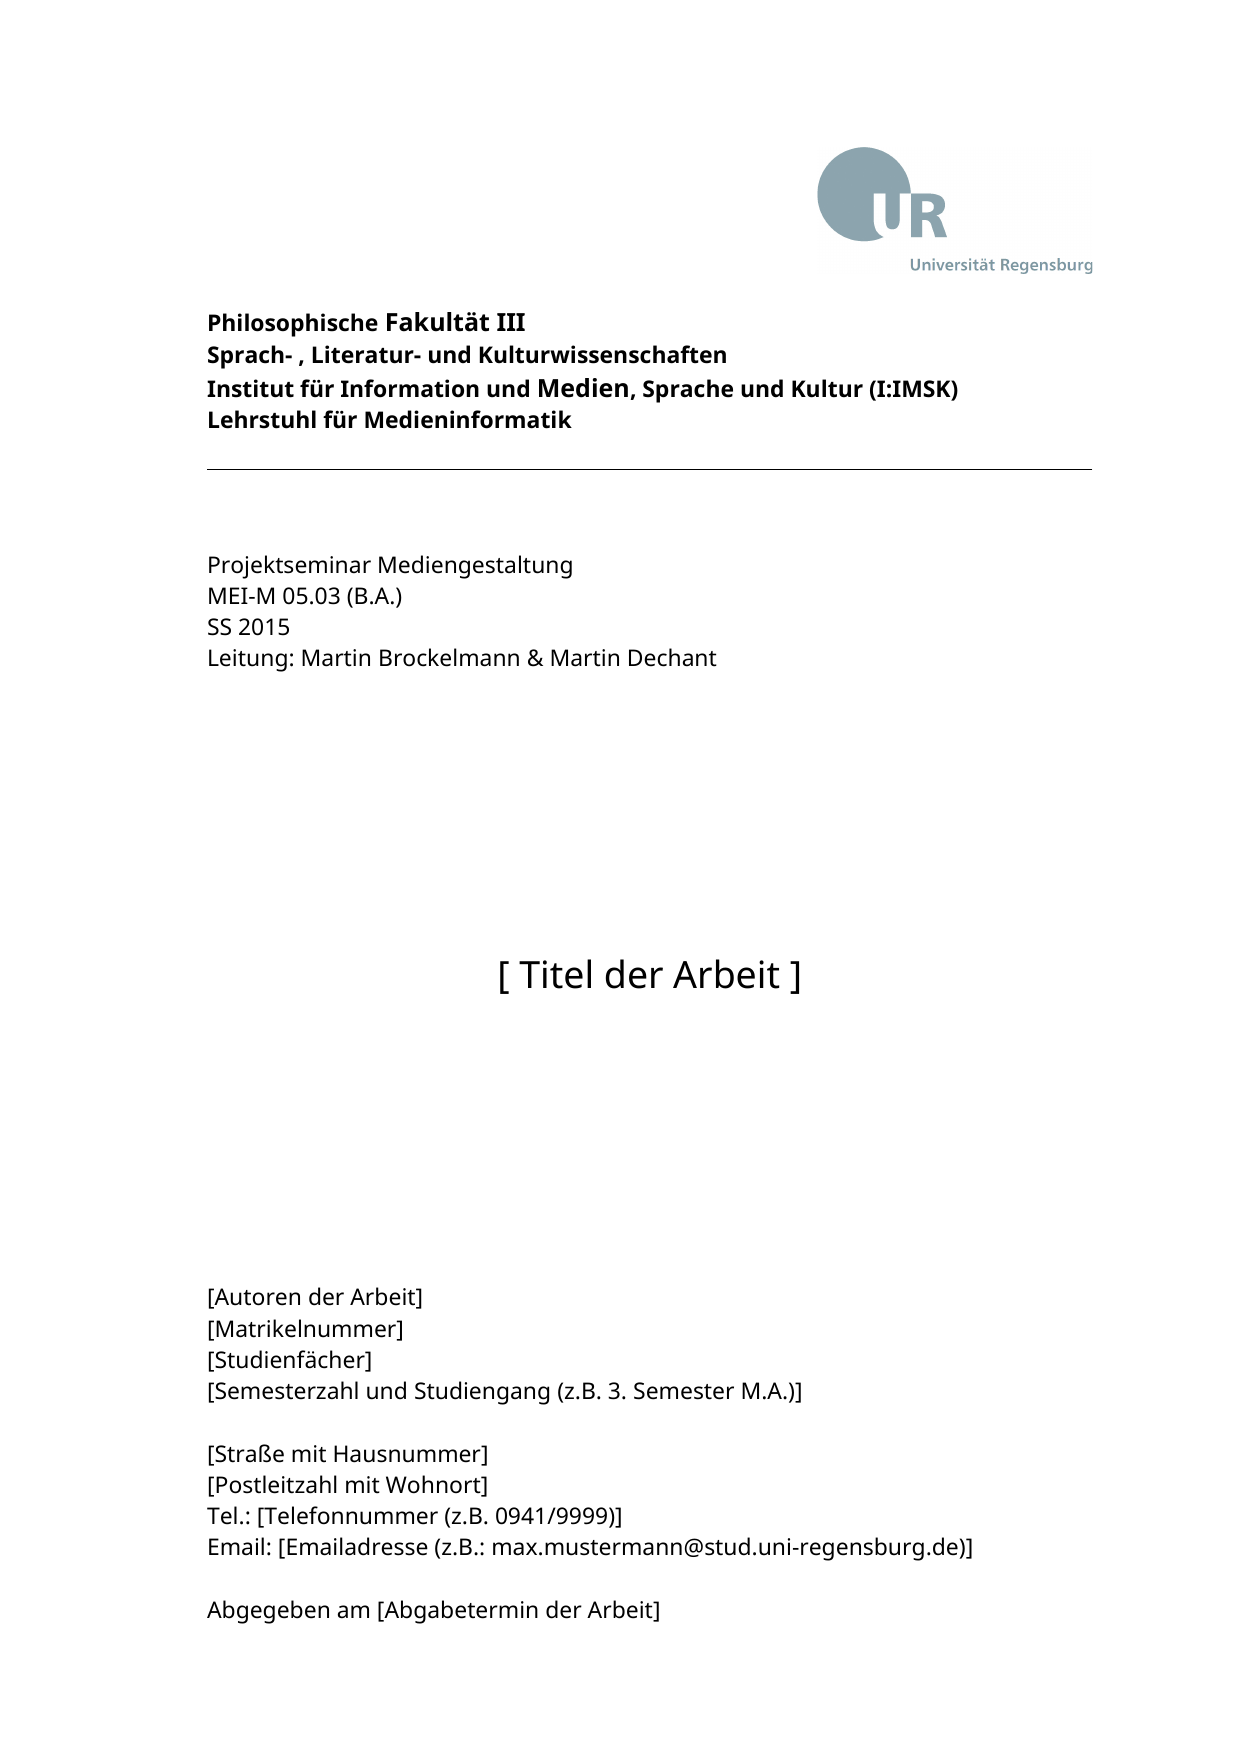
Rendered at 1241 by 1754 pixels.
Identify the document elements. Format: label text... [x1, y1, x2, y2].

text Institut für Information und Medien, Sprache und Kultur (I:IMSK) Lehrstuhl für Medieninformatik [207, 370, 1092, 436]
text [Straße mit Hausnummer] [207, 1438, 1092, 1469]
text Projektseminar Mediengestaltung [207, 548, 1092, 580]
title [ Titel der Arbeit ] [207, 948, 1092, 999]
text SS 2015 [207, 611, 1092, 642]
text Email: [Emailadresse (z.B.: max.mustermann@stud.uni-regensburg.de)] [207, 1531, 1092, 1563]
picture [817, 147, 1093, 274]
text [Studienfächer] [207, 1344, 1092, 1375]
text [Matrikelnummer] [207, 1313, 1092, 1344]
text [Postleitzahl mit Wohnort] [207, 1469, 1092, 1500]
text Sprach- , Literatur- und Kulturwissenschaften [207, 339, 1092, 370]
text [Autoren der Arbeit] [207, 1281, 1092, 1313]
text Abgegeben am [Abgabetermin der Arbeit] [207, 1594, 1092, 1625]
text Leitung: Martin Brockelmann & Martin Dechant [207, 642, 1092, 673]
text Philosophische Fakultät III [207, 305, 1092, 339]
text MEI-M 05.03 (B.A.) [207, 580, 1092, 611]
text Tel.: [Telefonnummer (z.B. 0941/9999)] [207, 1500, 1092, 1531]
text [Semesterzahl und Studiengang (z.B. 3. Semester M.A.)] [207, 1375, 1092, 1406]
